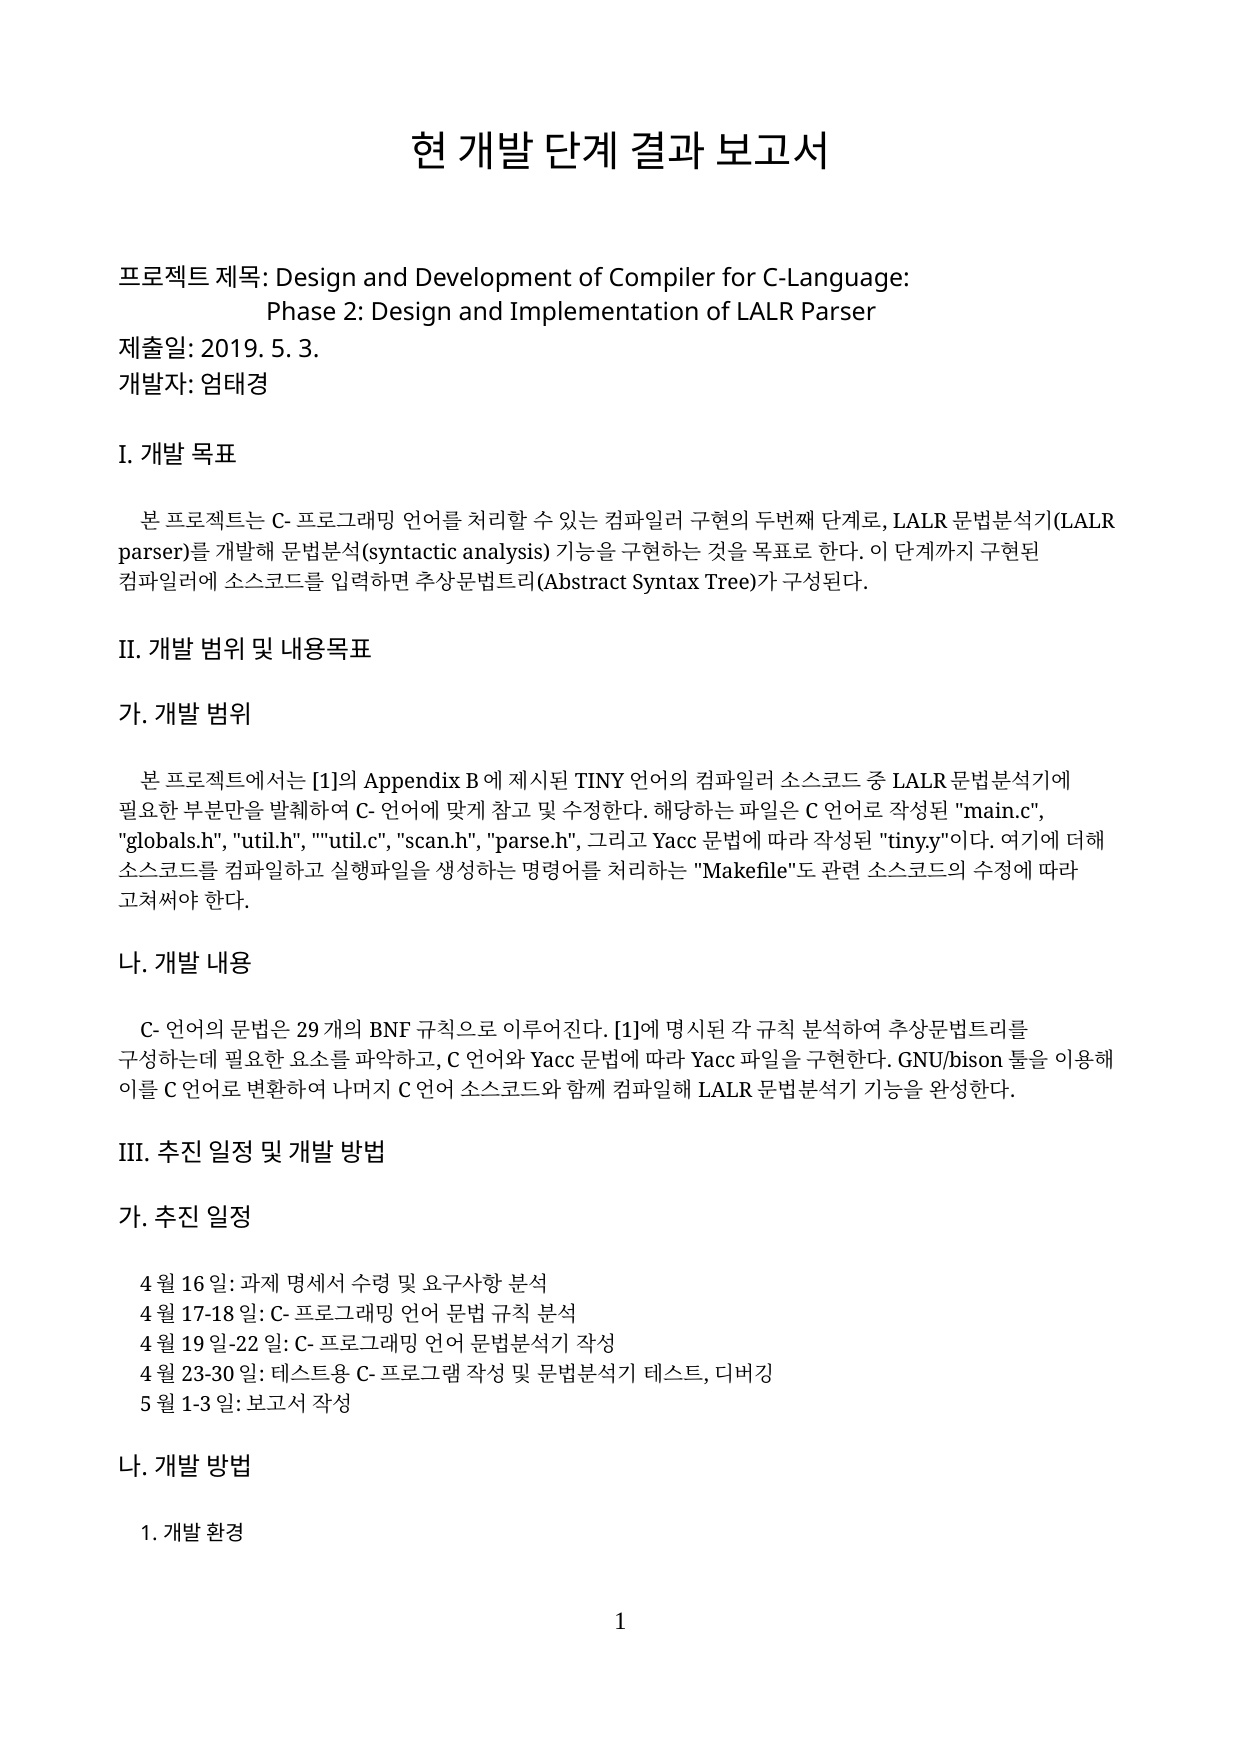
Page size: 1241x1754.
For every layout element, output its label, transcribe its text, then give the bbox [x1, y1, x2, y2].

text 개발자: 엄태경 [118, 364, 1122, 401]
text 현 개발 단계 결과 보고서 [118, 118, 1122, 178]
text I. 개발 목표 [118, 435, 1122, 471]
text 가. 추진 일정 [118, 1197, 1122, 1233]
text C- 언어의 문법은 29개의 BNF 규칙으로 이루어진다. [1]에 명시된 각 규칙 분석하여 추상문법트리를 구성하는데 필요한 요소를 파악하고, C 언어와 Yacc 문법에 따라 Yacc 파일을 구현한다. GNU/bison 툴을 이용해 이를 C언어로 변환하여 나머지 C언어 소스코드와 함께 컴파일해 LALR 문법분석기 기능을 완성한다. [118, 1014, 1122, 1104]
text Phase 2: Design and Implementation of LALR Parser [118, 294, 1122, 328]
text 4월 23-30일: 테스트용 C- 프로그램 작성 및 문법분석기 테스트, 디버깅 [118, 1358, 1122, 1388]
text II. 개발 범위 및 내용목표 [118, 629, 1122, 666]
text 4월 19일-22일: C- 프로그래밍 언어 문법분석기 작성 [118, 1328, 1122, 1358]
text 1. 개발 환경 [118, 1517, 1122, 1547]
text 5월 1-3일: 보고서 작성 [118, 1388, 1122, 1418]
text 나. 개발 방법 [118, 1446, 1122, 1483]
text 나. 개발 내용 [118, 943, 1122, 979]
text 가. 개발 범위 [118, 694, 1122, 730]
text 4월 16일: 과제 명세서 수령 및 요구사항 분석 [118, 1267, 1122, 1297]
text III. 추진 일정 및 개발 방법 [118, 1132, 1122, 1169]
text 본 프로젝트는 C- 프로그래밍 언어를 처리할 수 있는 컴파일러 구현의 두번째 단계로, LALR 문법분석기(LALR parser)를 개발해 문법분석(syntactic analysis) 기능을 구현하는 것을 목표로 한다. 이 단계까지 구현된 컴파일러에 소스코드를 입력하면 추상문법트리(Abstract Syntax Tree)가 구성된다. [118, 505, 1122, 595]
text 4월 17-18일: C- 프로그래밍 언어 문법 규칙 분석 [118, 1297, 1122, 1328]
text 제출일: 2019. 5. 3. [118, 328, 1122, 364]
text 프로젝트 제목: Design and Development of Compiler for C-Language: [118, 258, 1122, 294]
text 본 프로젝트에서는 [1]의 Appendix B에 제시된 TINY 언어의 컴파일러 소스코드 중 LALR문법분석기에 필요한 부분만을 발췌하여 C- 언어에 맞게 참고 및 수정한다. 해당하는 파일은 C 언어로 작성된 "main.c", "globals.h", "util.h", ""util.c", "scan.h", "parse.h", 그리고 Yacc 문법에 따라 작성된 "tiny.y"이다. 여기에 더해 소스코드를 컴파일하고 실행파일을 생성하는 명령어를 처리하는 "Makefile"도 관련 소스코드의 수정에 따라 고쳐써야 한다. [118, 764, 1122, 915]
